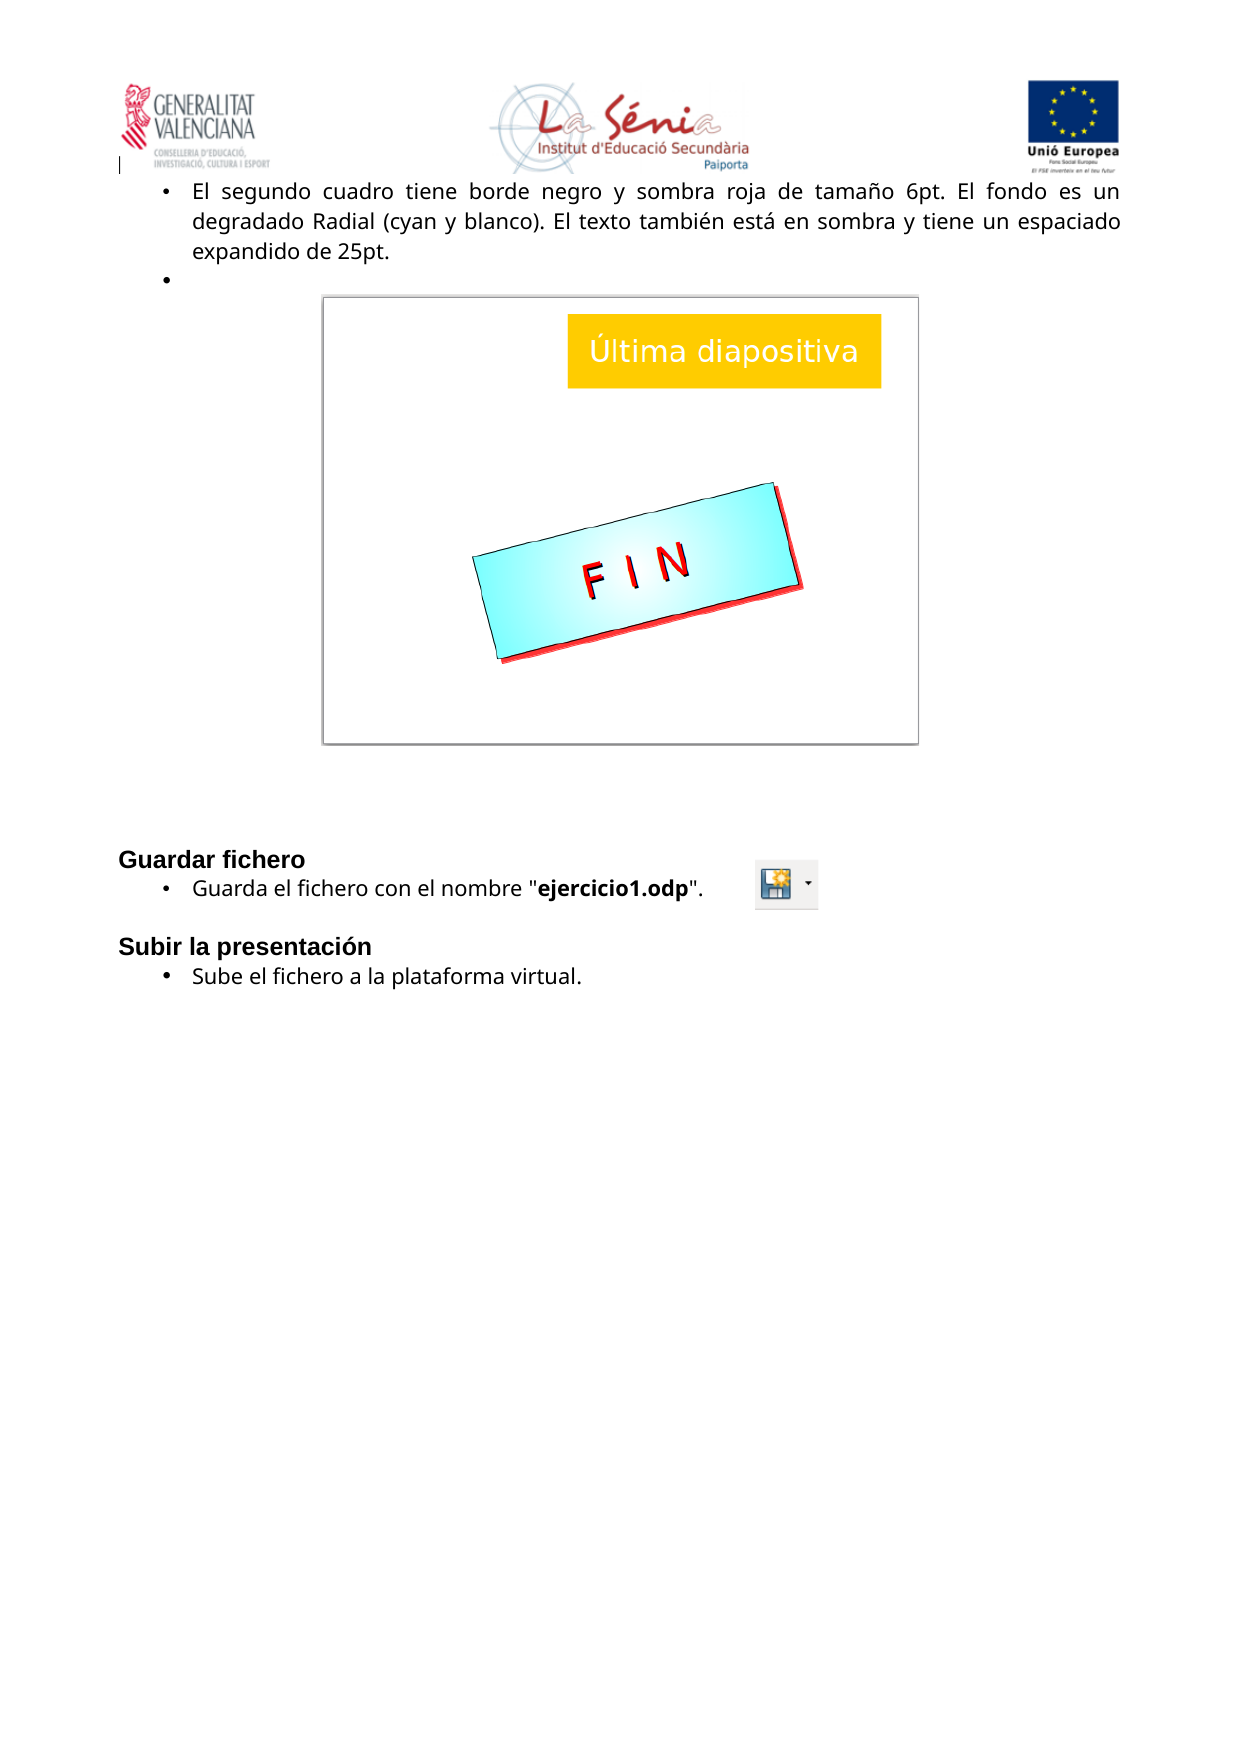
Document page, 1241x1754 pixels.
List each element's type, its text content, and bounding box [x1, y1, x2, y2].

text Subir la presentación [118, 932, 1122, 961]
list [819, 873, 1122, 903]
text Guardar fichero [118, 844, 1122, 873]
picture [321, 294, 920, 746]
list Guarda el fichero con el nombre "ejercicio1.odp". [162, 873, 755, 903]
picture [755, 859, 819, 910]
list El segundo cuadro tiene borde negro y sombra roja de tamaño 6pt. El fondo es un degradado Radial (cyan y blanco). El texto también está en sombra y tiene un espaciado expandido de 25pt. [162, 176, 1122, 266]
list Sube el fichero a la plataforma virtual. [162, 961, 1122, 990]
